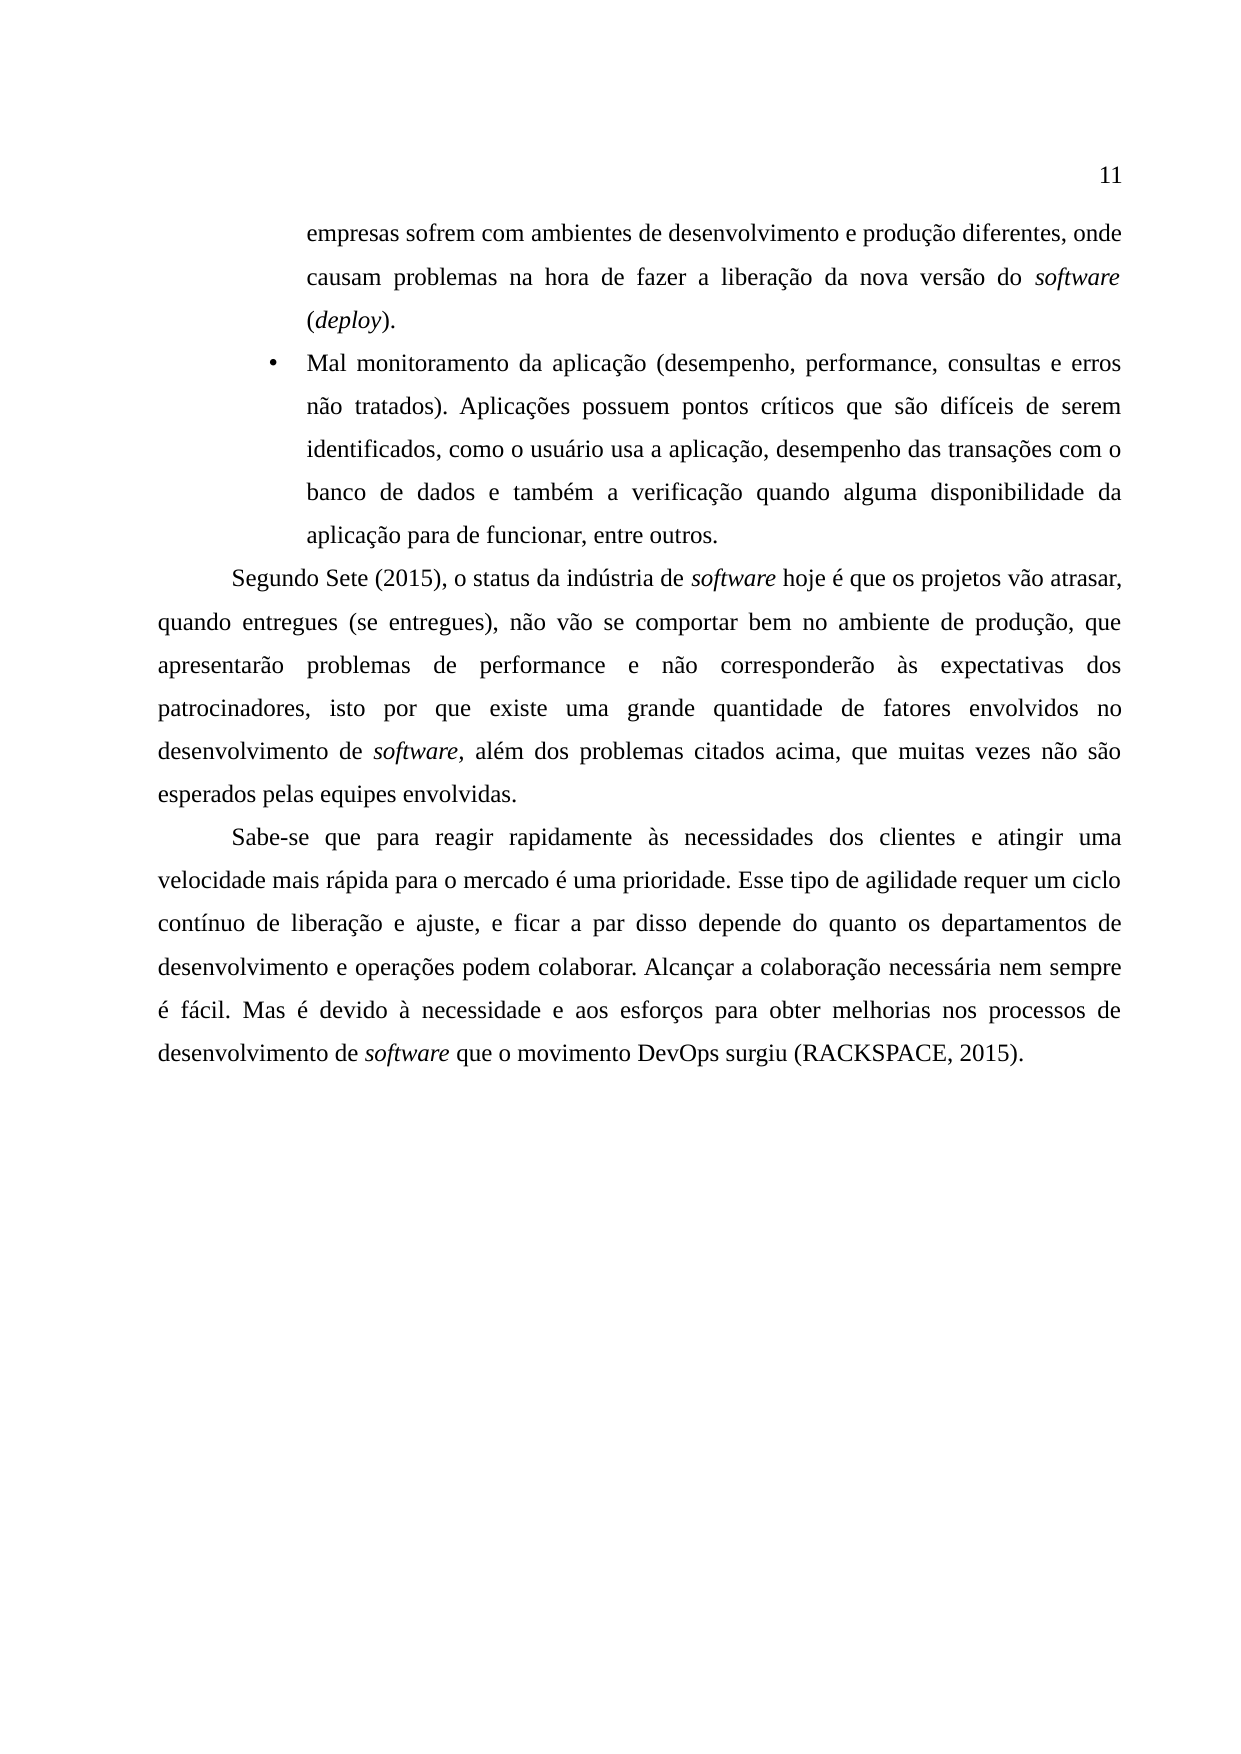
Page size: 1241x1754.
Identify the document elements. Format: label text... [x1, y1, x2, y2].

list empresas sofrem com ambientes de desenvolvimento e produção diferentes, onde causam problemas na hora de fazer a liberação da nova versão do software (deploy). [269, 218, 1122, 333]
list Mal monitoramento da aplicação (desempenho, performance, consultas e erros não tratados). Aplicações possuem pontos críticos que são difíceis de serem identificados, como o usuário usa a aplicação, desempenho das transações com o banco de dados e também a verificação quando alguma disponibilidade da aplicação para de funcionar, entre outros. [269, 348, 1122, 549]
text Sabe-se que para reagir rapidamente às necessidades dos clientes e atingir uma velocidade mais rápida para o mercado é uma prioridade. Esse tipo de agilidade requer um ciclo contínuo de liberação e ajuste, e ficar a par disso depende do quanto os departamentos de desenvolvimento e operações podem colaborar. Alcançar a colaboração necessária nem sempre é fácil. Mas é devido à necessidade e aos esforços para obter melhorias nos processos de desenvolvimento de software que o movimento DevOps surgiu (RACKSPACE, 2015). [158, 822, 1122, 1067]
text Segundo Sete (2015), o status da indústria de software hoje é que os projetos vão atrasar, quando entregues (se entregues), não vão se comportar bem no ambiente de produção, que apresentarão problemas de performance e não corresponderão às expectativas dos patrocinadores, isto por que existe uma grande quantidade de fatores envolvidos no desenvolvimento de software, além dos problemas citados acima, que muitas vezes não são esperados pelas equipes envolvidas. [158, 563, 1122, 808]
